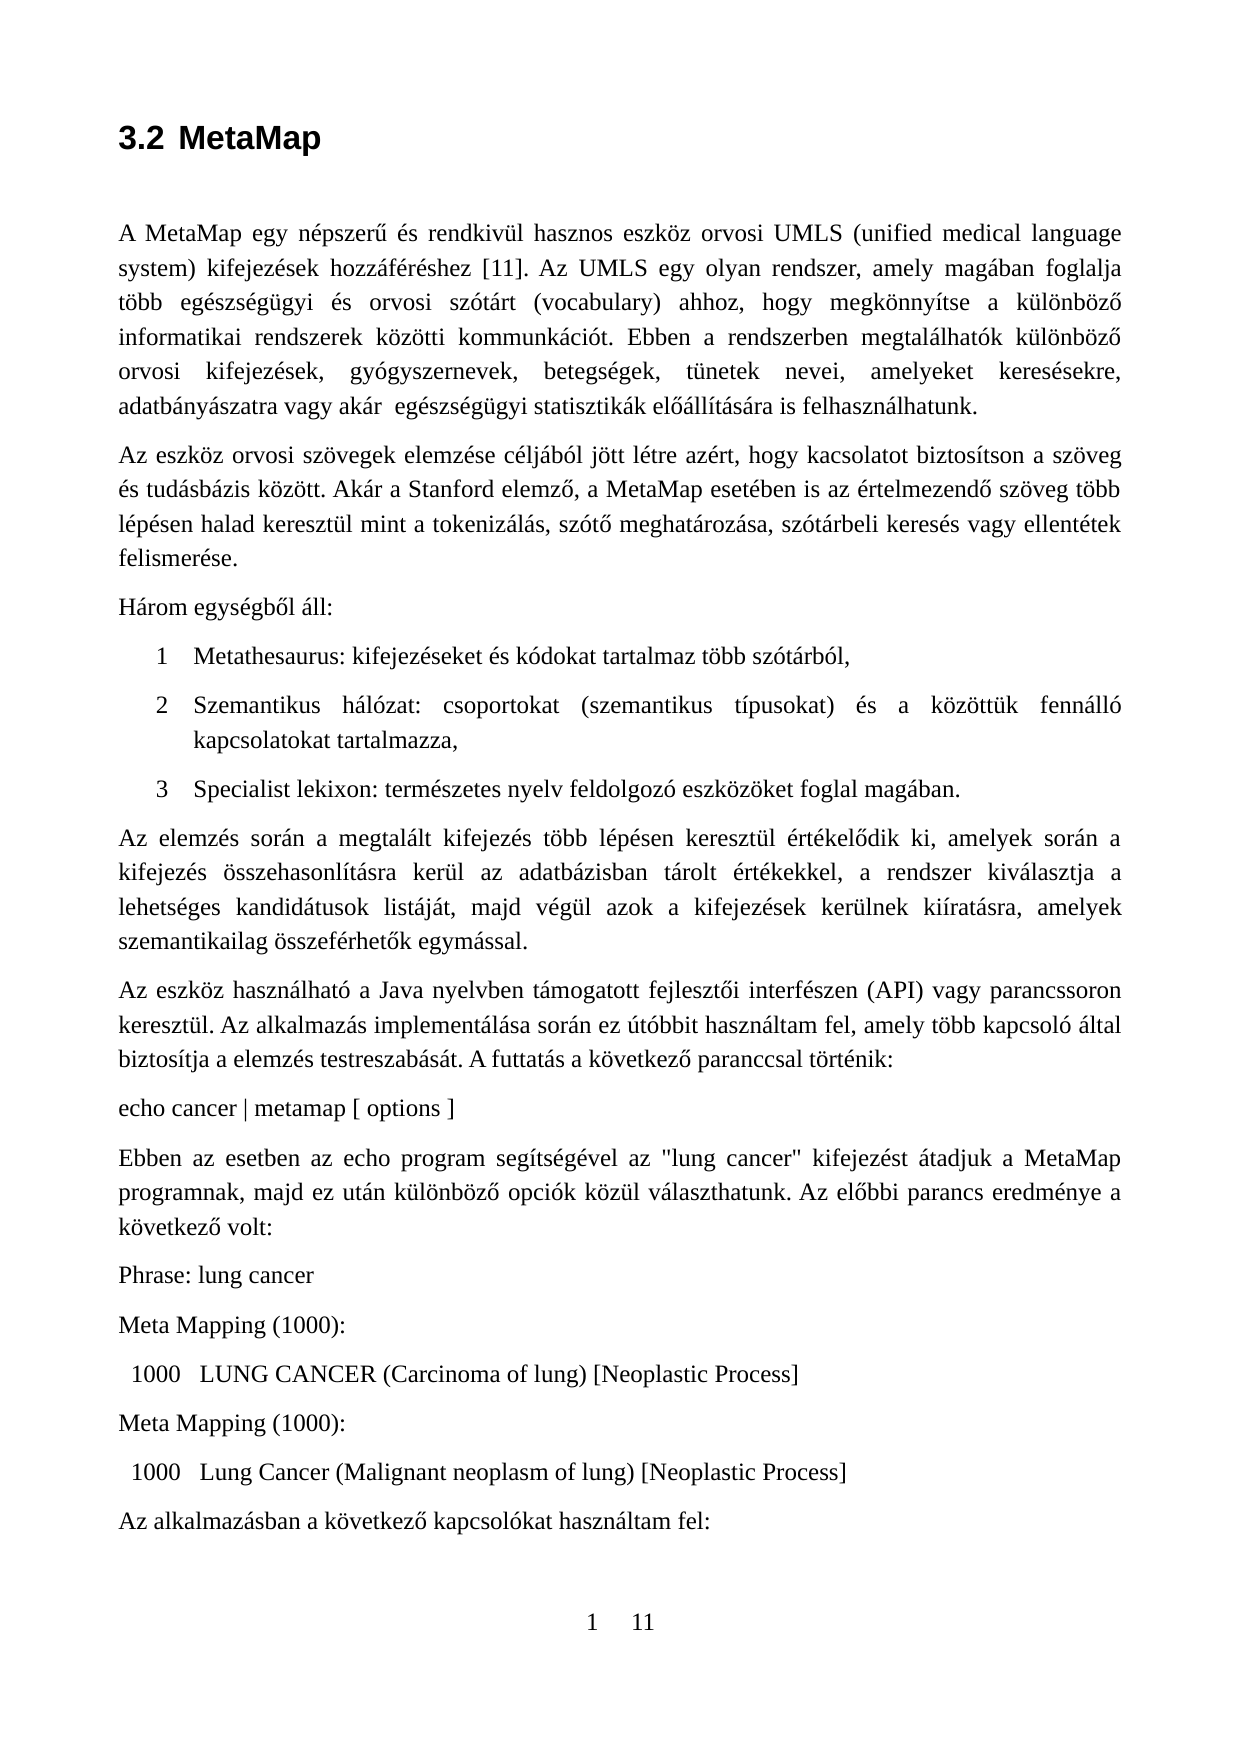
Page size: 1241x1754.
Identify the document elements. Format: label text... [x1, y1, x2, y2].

subtitle Szemantikus hálózat: csoportokat (szemantikus típusokat) és a közöttük fennálló kapcsolatokat tartalmazza, [156, 690, 1122, 754]
subtitle Meta Mapping (1000): [118, 1310, 1122, 1338]
subtitle Metathesaurus: kifejezéseket és kódokat tartalmaz több szótárból, [156, 641, 1122, 670]
subtitle Az eszköz használható a Java nyelvben támogatott fejlesztői interfészen (API) vagy parancssoron keresztül. Az alkalmazás implementálása során ez útóbbit használtam fel, amely több kapcsoló által biztosítja a elemzés testreszabását. A futtatás a következő paranccsal történik: [118, 976, 1122, 1073]
subtitle Három egységből áll: [118, 592, 1122, 621]
subtitle echo cancer | metamap [ options ] [118, 1093, 1122, 1122]
subtitle Az elemzés során a megtalált kifejezés több lépésen keresztül értékelődik ki, amelyek során a kifejezés összehasonlításra kerül az adatbázisban tárolt értékekkel, a rendszer kiválasztja a lehetséges kandidátusok listáját, majd végül azok a kifejezések kerülnek kiíratásra, amelyek szemantikailag összeférhetők egymással. [118, 823, 1122, 955]
subtitle Ebben az esetben az echo program segítségével az "lung cancer" kifejezést átadjuk a MetaMap programnak, majd ez után különböző opciók közül választhatunk. Az előbbi parancs eredménye a következő volt: [118, 1143, 1122, 1240]
subtitle Phrase: lung cancer [118, 1261, 1122, 1289]
subtitle 1000 LUNG CANCER (Carcinoma of lung) [Neoplastic Process] [118, 1359, 1122, 1387]
subtitle Az eszköz orvosi szövegek elemzése céljából jött létre azért, hogy kacsolatot biztosítson a szöveg és tudásbázis között. Akár a Stanford elemző, a MetaMap esetében is az értelmezendő szöveg több lépésen halad keresztül mint a tokenizálás, szótő meghatározása, szótárbeli keresés vagy ellentétek felismerése. [118, 440, 1122, 572]
subtitle 1000 Lung Cancer (Malignant neoplasm of lung) [Neoplastic Process] [118, 1457, 1122, 1486]
subtitle A MetaMap egy népszerű és rendkivül hasznos eszköz orvosi UMLS (unified medical language system) kifejezések hozzáféréshez [11]. Az UMLS egy olyan rendszer, amely magában foglalja több egészségügyi és orvosi szótárt (vocabulary) ahhoz, hogy megkönnyítse a különböző informatikai rendszerek közötti kommunkációt. Ebben a rendszerben megtalálhatók különböző orvosi kifejezések, gyógyszernevek, betegségek, tünetek nevei, amelyeket keresésekre, adatbányászatra vagy akár egészségügyi statisztikák előállítására is felhasználhatunk. [118, 218, 1122, 419]
subtitle Meta Mapping (1000): [118, 1408, 1122, 1437]
subtitle Specialist lekixon: természetes nyelv feldolgozó eszközöket foglal magában. [156, 774, 1122, 803]
subtitle Az alkalmazásban a következő kapcsolókat használtam fel: [118, 1506, 1122, 1535]
subtitle MetaMap [118, 118, 1122, 157]
